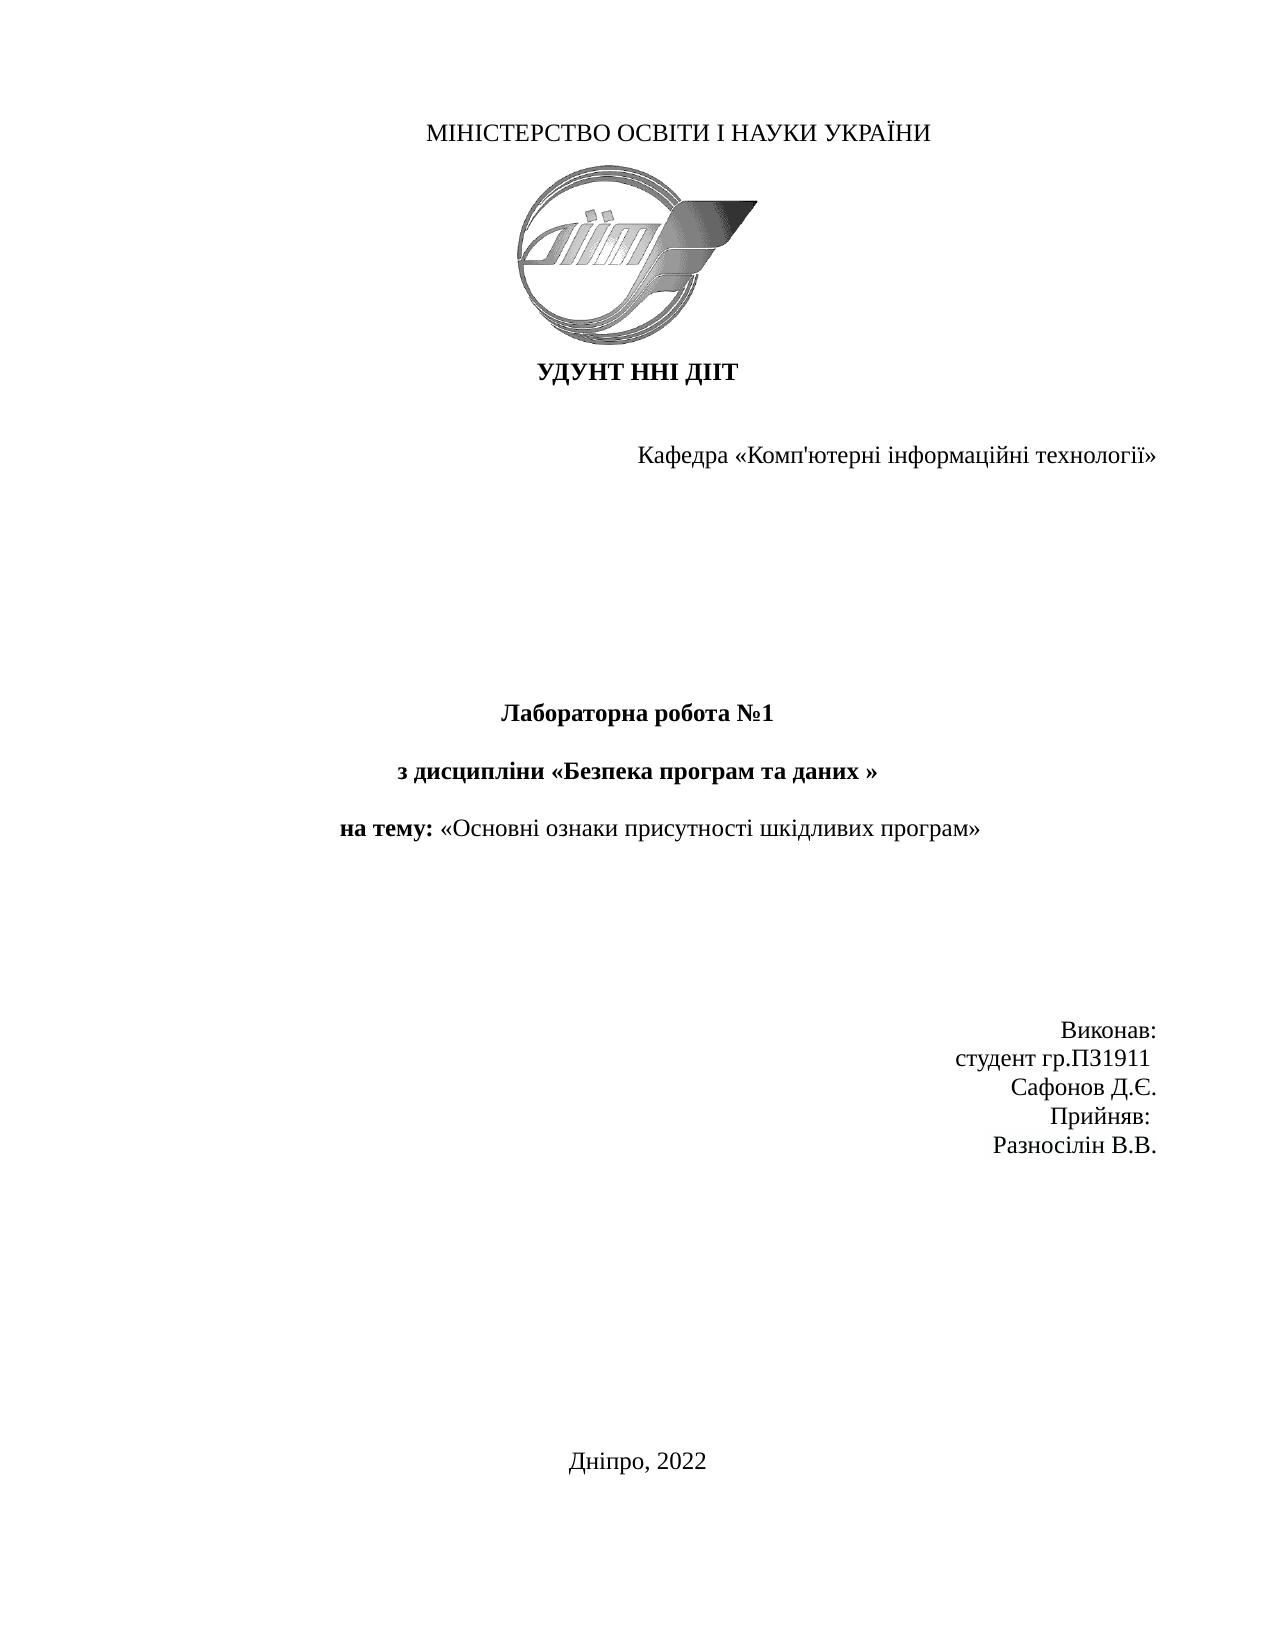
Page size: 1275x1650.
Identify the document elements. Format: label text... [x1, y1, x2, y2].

text Виконав: [118, 1015, 1157, 1043]
text Кафедра «Комп'ютерні інформаційні технології» [118, 440, 1157, 468]
text Дніпро, 2022 [118, 1446, 1157, 1475]
text з дисципліни «Безпека програм та даних » [118, 727, 1157, 785]
text студент гр.ПЗ1911 [709, 1043, 1157, 1072]
text Лабораторна робота №1 [118, 698, 1157, 727]
text УДУНТ ННІ ДІІТ [118, 357, 1157, 386]
text на тему: «Основні ознаки присутності шкідливих програм» [118, 813, 1157, 842]
text Прийняв: [709, 1101, 1157, 1130]
text Сафонов Д.Є. [709, 1072, 1157, 1101]
text МІНІСТЕРСТВО ОСВІТИ І НАУКИ УКРАЇНИ [155, 118, 1157, 147]
text Разносілін В.В. [709, 1130, 1157, 1158]
